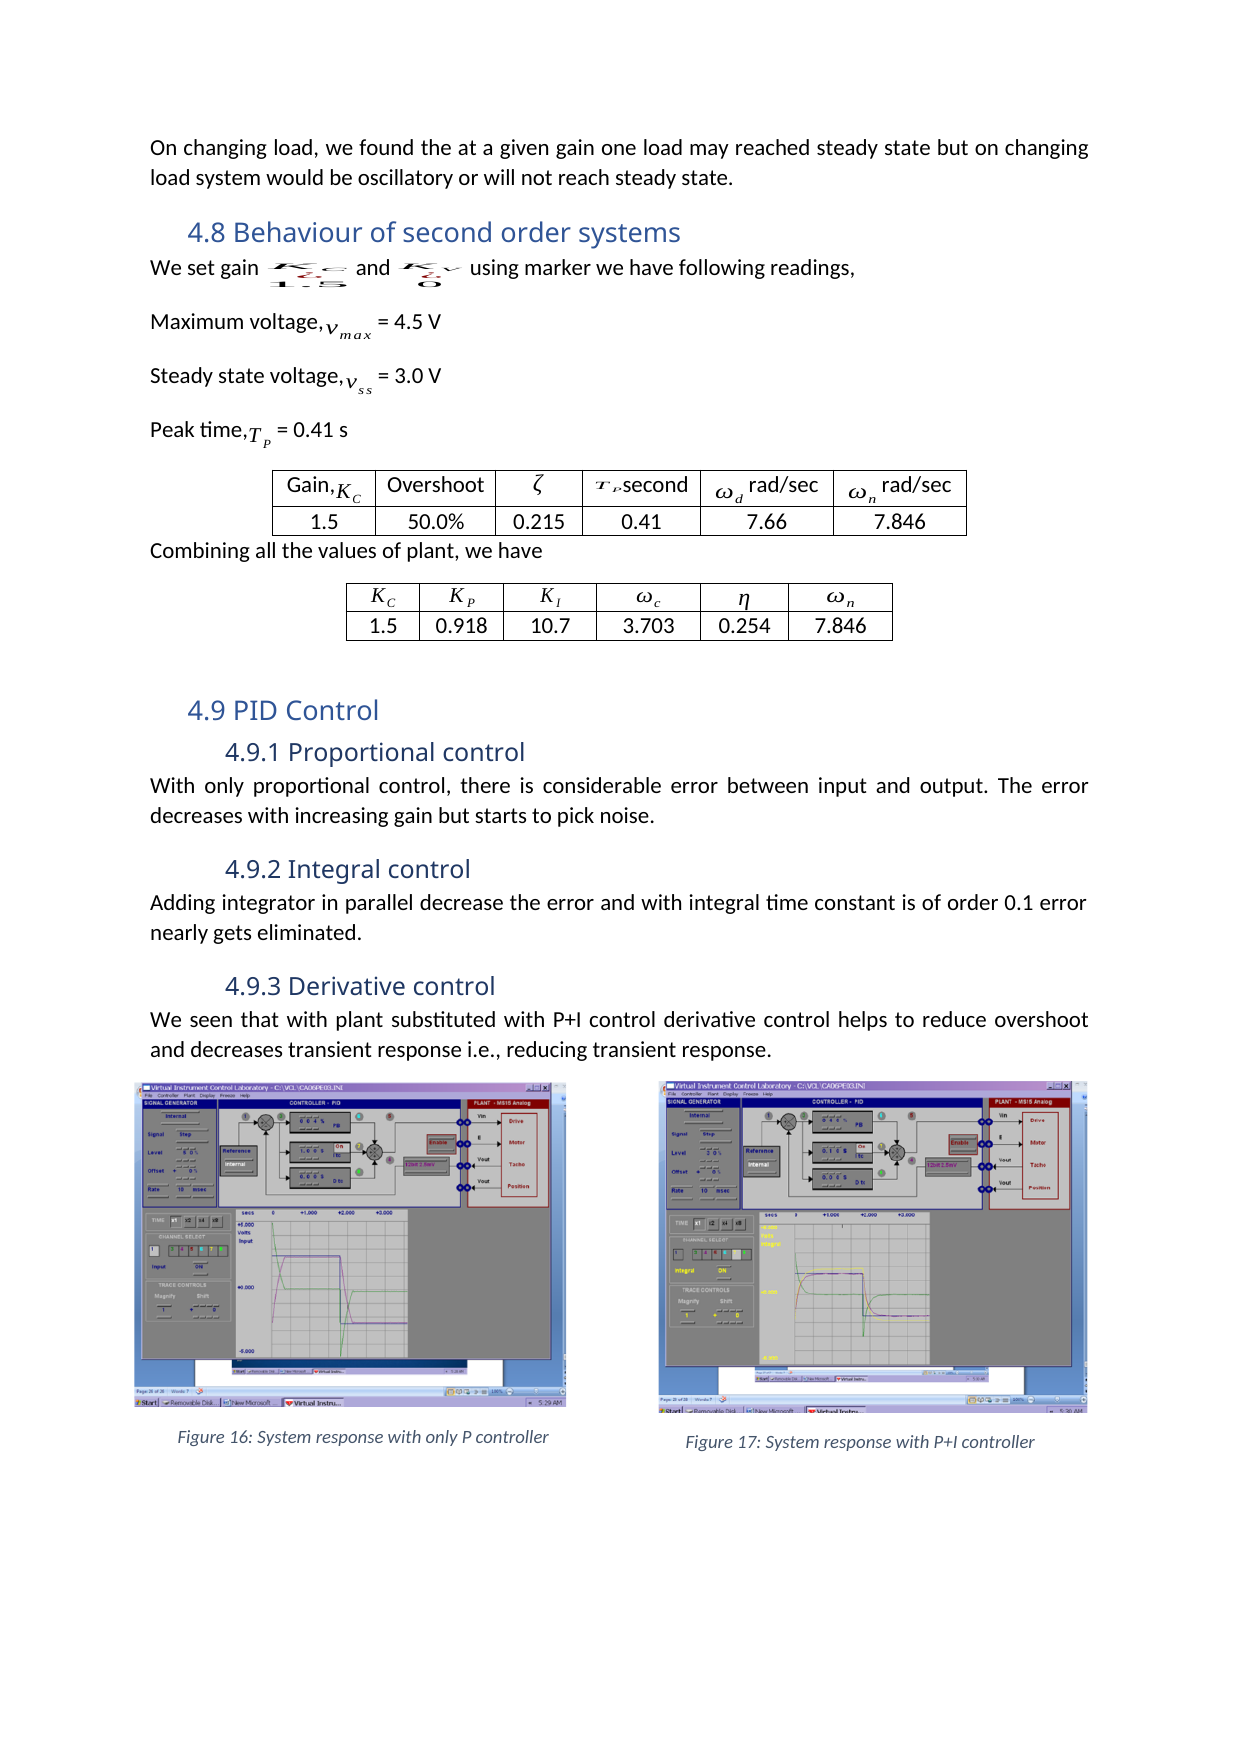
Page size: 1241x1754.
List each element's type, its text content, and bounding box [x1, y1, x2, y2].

table_cell 1.5 [347, 612, 419, 639]
text On changing load, we found the at a given gain one load may reached steady state but on changing load system would be oscillatory or will not reach steady state. [150, 133, 1090, 191]
text Figure 17: System response with P+I controller [685, 1431, 1090, 1454]
text Adding integrator in parallel decrease the error and with integral time constant is of order 0.1 error nearly gets eliminated. [150, 888, 1090, 946]
table_cell 0.215 [496, 507, 582, 535]
table_cell 0.41 [583, 507, 700, 535]
subtitle 4.9.1 Proportional control [150, 735, 1090, 769]
table_header [347, 584, 419, 611]
text Combining all the values of plant, we have [150, 536, 1090, 564]
text Figure 16: System response with only P controller [177, 1426, 612, 1448]
table_header [701, 584, 788, 611]
table_cell 0.918 [420, 612, 503, 639]
table_header Gain, [273, 471, 375, 506]
text We set gain and using marker we have following readings, [150, 253, 1090, 288]
text With only proportional control, there is considerable error between input and output. The error decreases with increasing gain but starts to pick noise. [150, 771, 1090, 829]
table_header Overshoot [376, 471, 495, 506]
text Maximum voltage, = 4.5 V [150, 307, 1090, 343]
table_cell 1.5 [273, 507, 375, 535]
table_header rad/sec [834, 471, 966, 506]
table_cell 10.7 [504, 612, 596, 639]
subtitle 4.8 Behaviour of second order systems [187, 213, 1090, 250]
subtitle 4.9 PID Control [187, 691, 1090, 728]
table_cell 7.846 [834, 507, 966, 535]
table_cell 7.846 [789, 612, 892, 639]
subtitle 4.9.2 Integral control [150, 852, 1090, 886]
table_cell 3.703 [597, 612, 700, 639]
table_header [597, 584, 700, 611]
table_header [420, 584, 503, 611]
text Steady state voltage, = 3.0 V [150, 361, 1090, 397]
subtitle 4.9.3 Derivative control [150, 969, 1090, 1003]
table_cell 0.254 [701, 612, 788, 639]
table_cell 7.66 [701, 507, 833, 535]
table_header [789, 584, 892, 611]
table_header rad/sec [701, 471, 833, 506]
table_cell 50.0% [376, 507, 495, 535]
table_header [496, 471, 582, 506]
text Peak time, = 0.41 s [150, 415, 1090, 451]
table_header [504, 584, 596, 611]
table_header second [583, 471, 700, 506]
text We seen that with plant substituted with P+I control derivative control helps to reduce overshoot and decreases transient response i.e., reducing transient response. [150, 1005, 1090, 1063]
